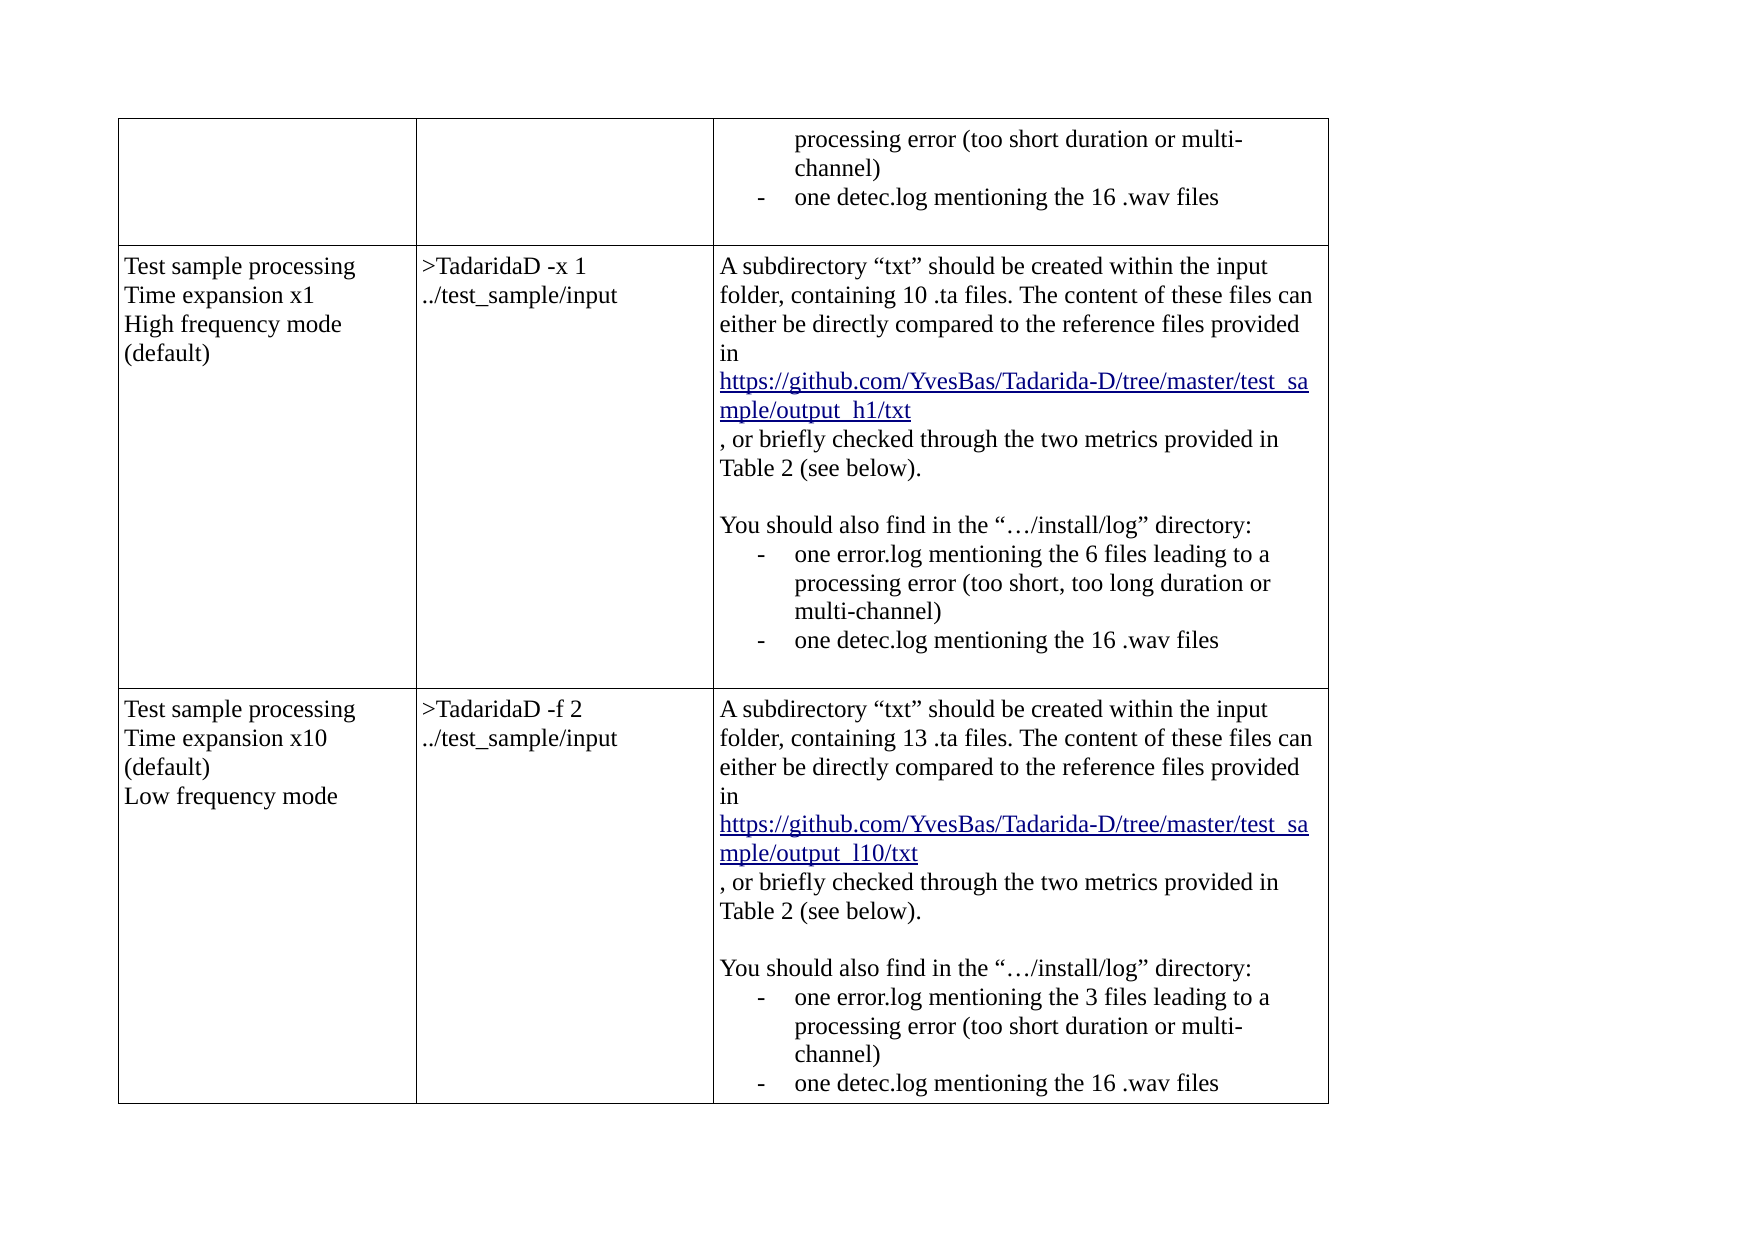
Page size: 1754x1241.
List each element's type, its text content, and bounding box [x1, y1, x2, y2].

table_cell processing error (too short duration or multi-channel) one detec.log mentioning the 16 .wav files [714, 119, 1328, 245]
table_cell A subdirectory “txt” should be created within the input folder, containing 13 .ta files. The content of these files can either be directly compared to the reference files provided in https://github.com/YvesBas/Tadarida-D/tree/master/test_sample/output_l10/txt , or briefly checked through the two metrics provided in Table 2 (see below). You should also find in the “…/install/log” directory: one error.log mentioning the 3 files leading to a processing error (too short duration or multi-channel) one detec.log mentioning the 16 .wav files [714, 689, 1328, 1103]
table_cell [417, 119, 713, 245]
table_cell Test sample processing Time expansion x1 High frequency mode (default) [119, 246, 416, 688]
table_cell A subdirectory “txt” should be created within the input folder, containing 10 .ta files. The content of these files can either be directly compared to the reference files provided in https://github.com/YvesBas/Tadarida-D/tree/master/test_sample/output_h1/txt , or briefly checked through the two metrics provided in Table 2 (see below). You should also find in the “…/install/log” directory: one error.log mentioning the 6 files leading to a processing error (too short, too long duration or multi-channel) one detec.log mentioning the 16 .wav files [714, 246, 1328, 688]
table_cell Test sample processing Time expansion x10 (default) Low frequency mode [119, 689, 416, 1103]
table_cell [119, 119, 416, 245]
table_cell >TadaridaD -x 1 ../test_sample/input [417, 246, 713, 688]
table_cell >TadaridaD -f 2 ../test_sample/input [417, 689, 713, 1103]
